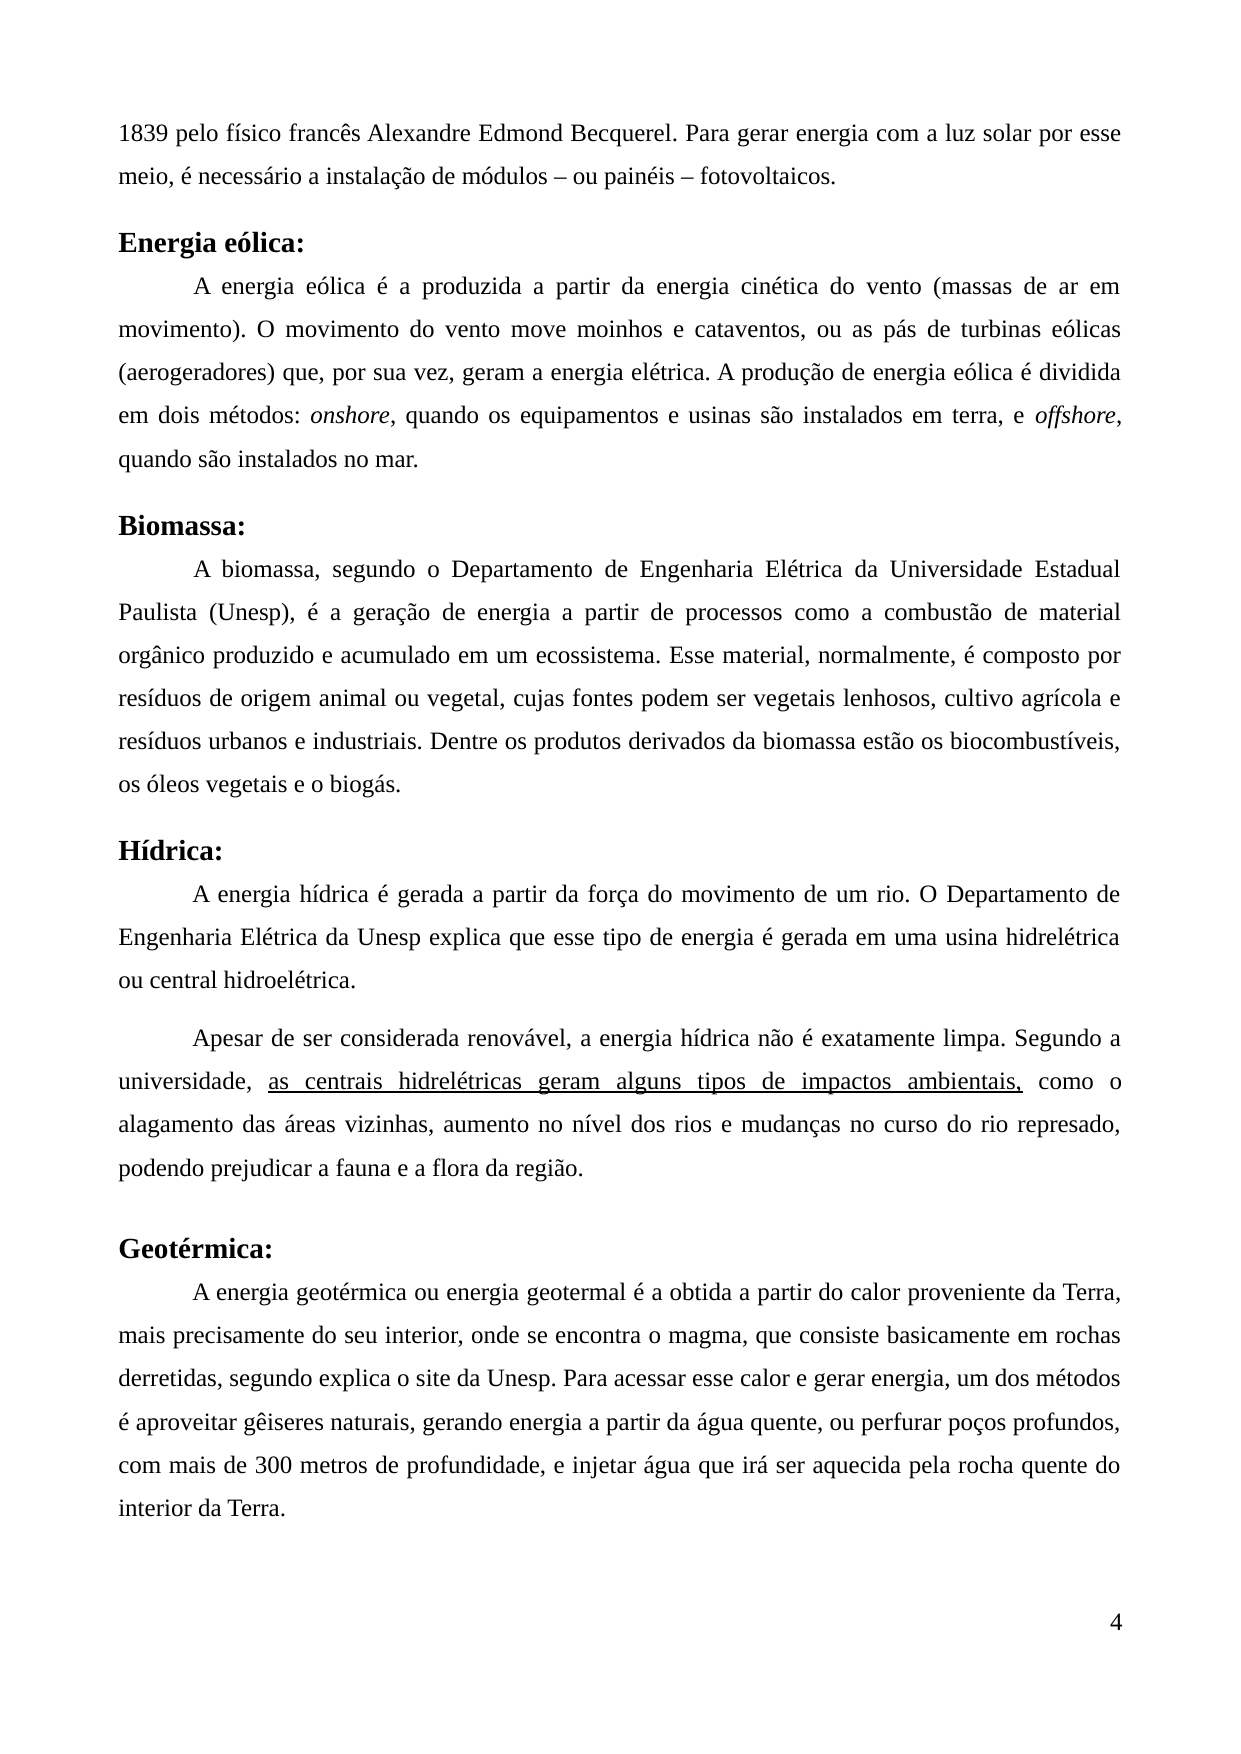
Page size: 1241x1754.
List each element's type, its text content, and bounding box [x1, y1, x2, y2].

text Apesar de ser considerada renovável, a energia hídrica não é exatamente limpa. Segundo a universidade, as centrais hidrelétricas geram alguns tipos de impactos ambientais, como o alagamento das áreas vizinhas, aumento no nível dos rios e mudanças no curso do rio represado, podendo prejudicar a fauna e a flora da região. [118, 1023, 1122, 1181]
text A energia geotérmica ou energia geotermal é a obtida a partir do calor proveniente da Terra, mais precisamente do seu interior, onde se encontra o magma, que consiste basicamente em rochas derretidas, segundo explica o site da Unesp. Para acessar esse calor e gerar energia, um dos métodos é aproveitar gêiseres naturais, gerando energia a partir da água quente, ou perfurar poços profundos, com mais de 300 metros de profundidade, e injetar água que irá ser aquecida pela rocha quente do interior da Terra. [118, 1277, 1122, 1522]
subtitle Hídrica: [118, 833, 1122, 867]
text A energia eólica é a produzida a partir da energia cinética do vento (massas de ar em movimento). O movimento do vento move moinhos e cataventos, ou as pás de turbinas eólicas (aerogeradores) que, por sua vez, geram a energia elétrica. A produção de energia eólica é dividida em dois métodos: onshore, quando os equipamentos e usinas são instalados em terra, e offshore, quando são instalados no mar. [118, 271, 1122, 472]
text 1839 pelo físico francês Alexandre Edmond Becquerel. Para gerar energia com a luz solar por esse meio, é necessário a instalação de módulos – ou painéis – fotovoltaicos. [118, 118, 1122, 190]
subtitle Biomassa: [118, 508, 1122, 541]
subtitle Energia eólica: [118, 225, 1122, 259]
text A energia hídrica é gerada a partir da força do movimento de um rio. O Departamento de Engenharia Elétrica da Unesp explica que esse tipo de energia é gerada em uma usina hidrelétrica ou central hidroelétrica. [118, 879, 1122, 994]
text A biomassa, segundo o Departamento de Engenharia Elétrica da Universidade Estadual Paulista (Unesp), é a geração de energia a partir de processos como a combustão de material orgânico produzido e acumulado em um ecossistema. Esse material, normalmente, é composto por resíduos de origem animal ou vegetal, cujas fontes podem ser vegetais lenhosos, cultivo agrícola e resíduos urbanos e industriais. Dentre os produtos derivados da biomassa estão os biocombustíveis, os óleos vegetais e o biogás. [118, 554, 1122, 798]
subtitle Geotérmica: [118, 1231, 1122, 1265]
